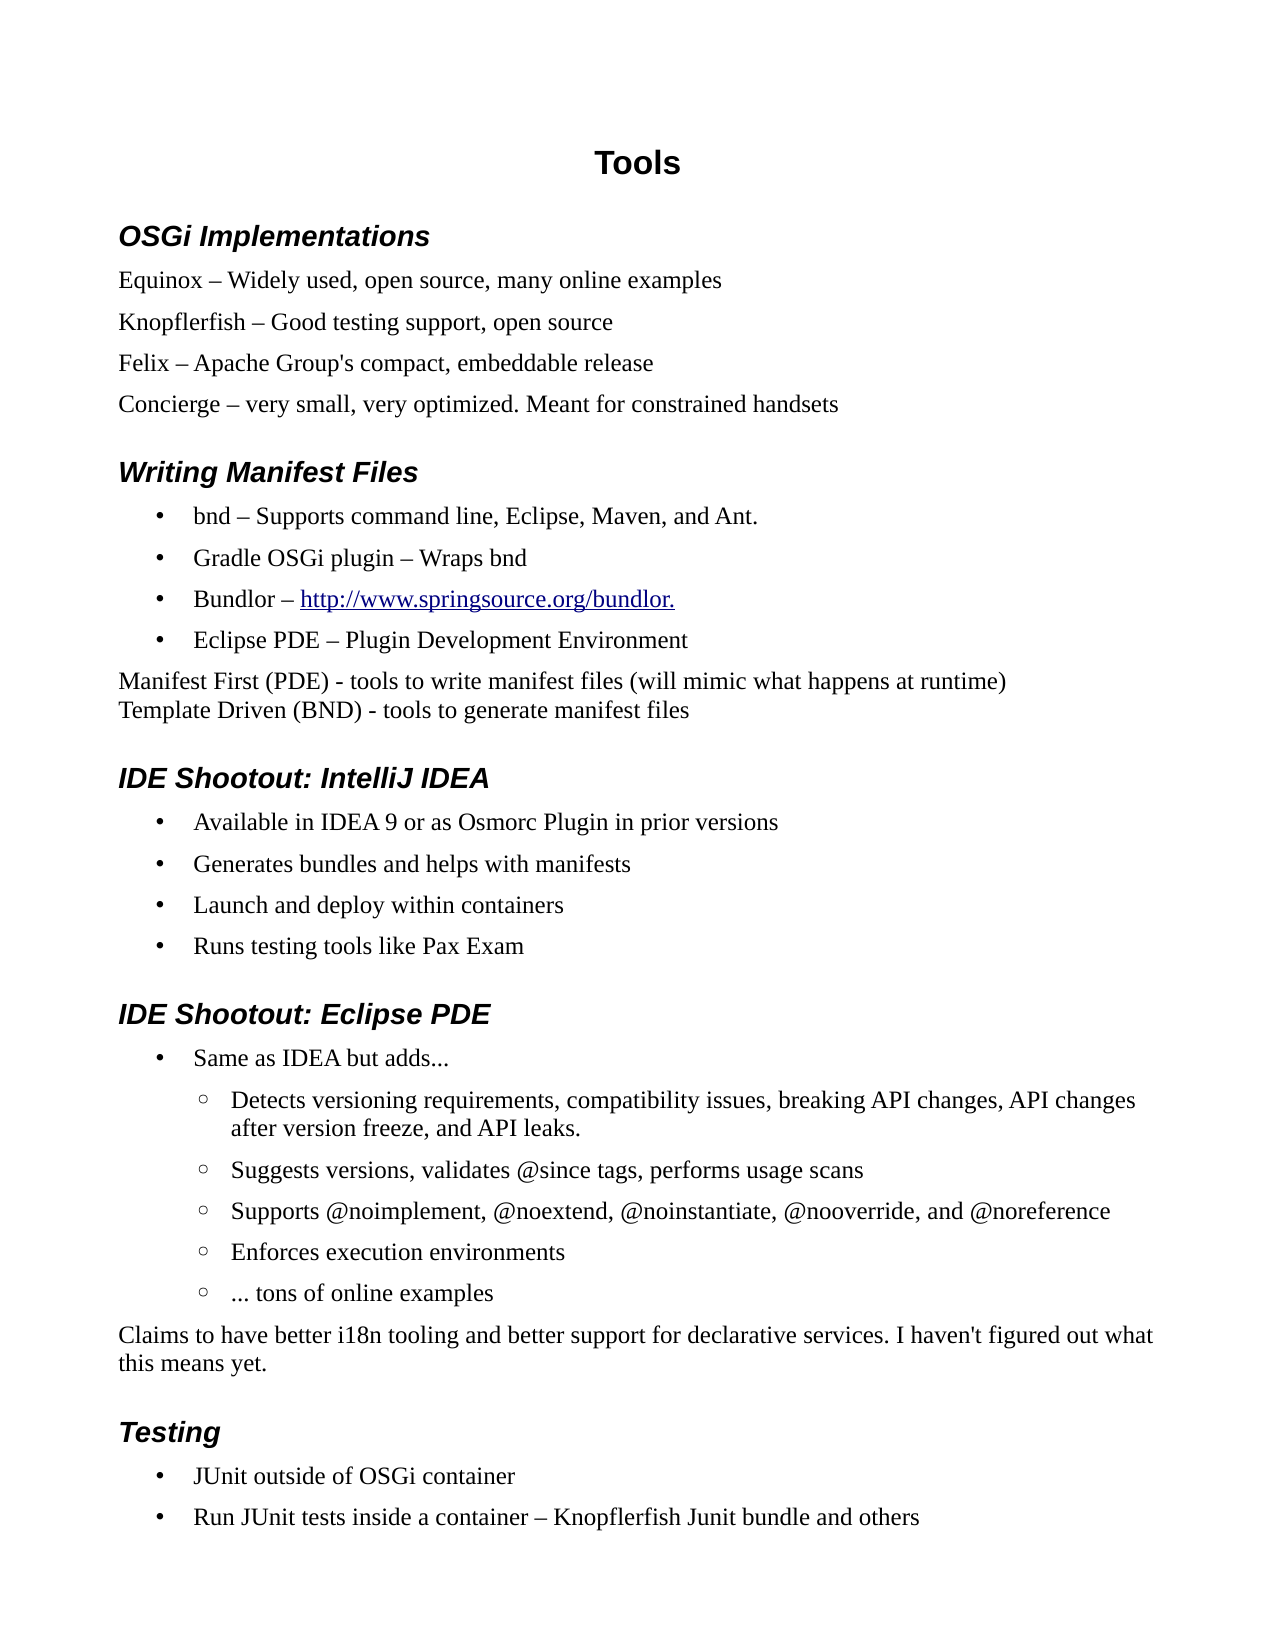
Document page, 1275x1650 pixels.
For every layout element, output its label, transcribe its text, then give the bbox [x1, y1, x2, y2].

list Generates bundles and helps with manifests [156, 849, 1157, 877]
text Knopflerfish – Good testing support, open source [118, 307, 1157, 335]
text Claims to have better i18n tooling and better support for declarative services. I haven't figured out what this means yet. [118, 1320, 1157, 1377]
subtitle OSGi Implementations [118, 219, 1157, 253]
subtitle Testing [118, 1415, 1157, 1448]
text Felix – Apache Group's compact, embeddable release [118, 348, 1157, 377]
list Launch and deploy within containers [156, 890, 1157, 919]
list Enforces execution environments [193, 1237, 1157, 1266]
list ... tons of online examples [193, 1278, 1157, 1307]
list Run JUnit tests inside a container – Knopflerfish Junit bundle and others [156, 1502, 1157, 1531]
list Supports @noimplement, @noextend, @noinstantiate, @nooverride, and @noreference [193, 1196, 1157, 1225]
list Runs testing tools like Pax Exam [156, 931, 1157, 960]
list Gradle OSGi plugin – Wraps bnd [156, 543, 1157, 571]
text Manifest First (PDE) - tools to write manifest files (will mimic what happens at runtime) Template Driven (BND) - tools to generate manifest files [118, 666, 1157, 724]
list Bundlor – http://www.springsource.org/bundlor. [156, 584, 1157, 613]
text Equinox – Widely used, open source, many online examples [118, 265, 1157, 294]
subtitle Writing Manifest Files [118, 455, 1157, 489]
list bnd – Supports command line, Eclipse, Maven, and Ant. [156, 501, 1157, 530]
subtitle Tools [118, 143, 1157, 182]
list Detects versioning requirements, compatibility issues, breaking API changes, API changes after version freeze, and API leaks. [193, 1085, 1157, 1142]
list Eclipse PDE – Plugin Development Environment [156, 625, 1157, 654]
text Concierge – very small, very optimized. Meant for constrained handsets [118, 389, 1157, 418]
list Suggests versions, validates @since tags, performs usage scans [193, 1155, 1157, 1183]
subtitle IDE Shootout: Eclipse PDE [118, 997, 1157, 1031]
subtitle IDE Shootout: IntelliJ IDEA [118, 761, 1157, 795]
list JUnit outside of OSGi container [156, 1461, 1157, 1489]
list Available in IDEA 9 or as Osmorc Plugin in prior versions [156, 807, 1157, 836]
list Same as IDEA but adds... [156, 1043, 1157, 1072]
